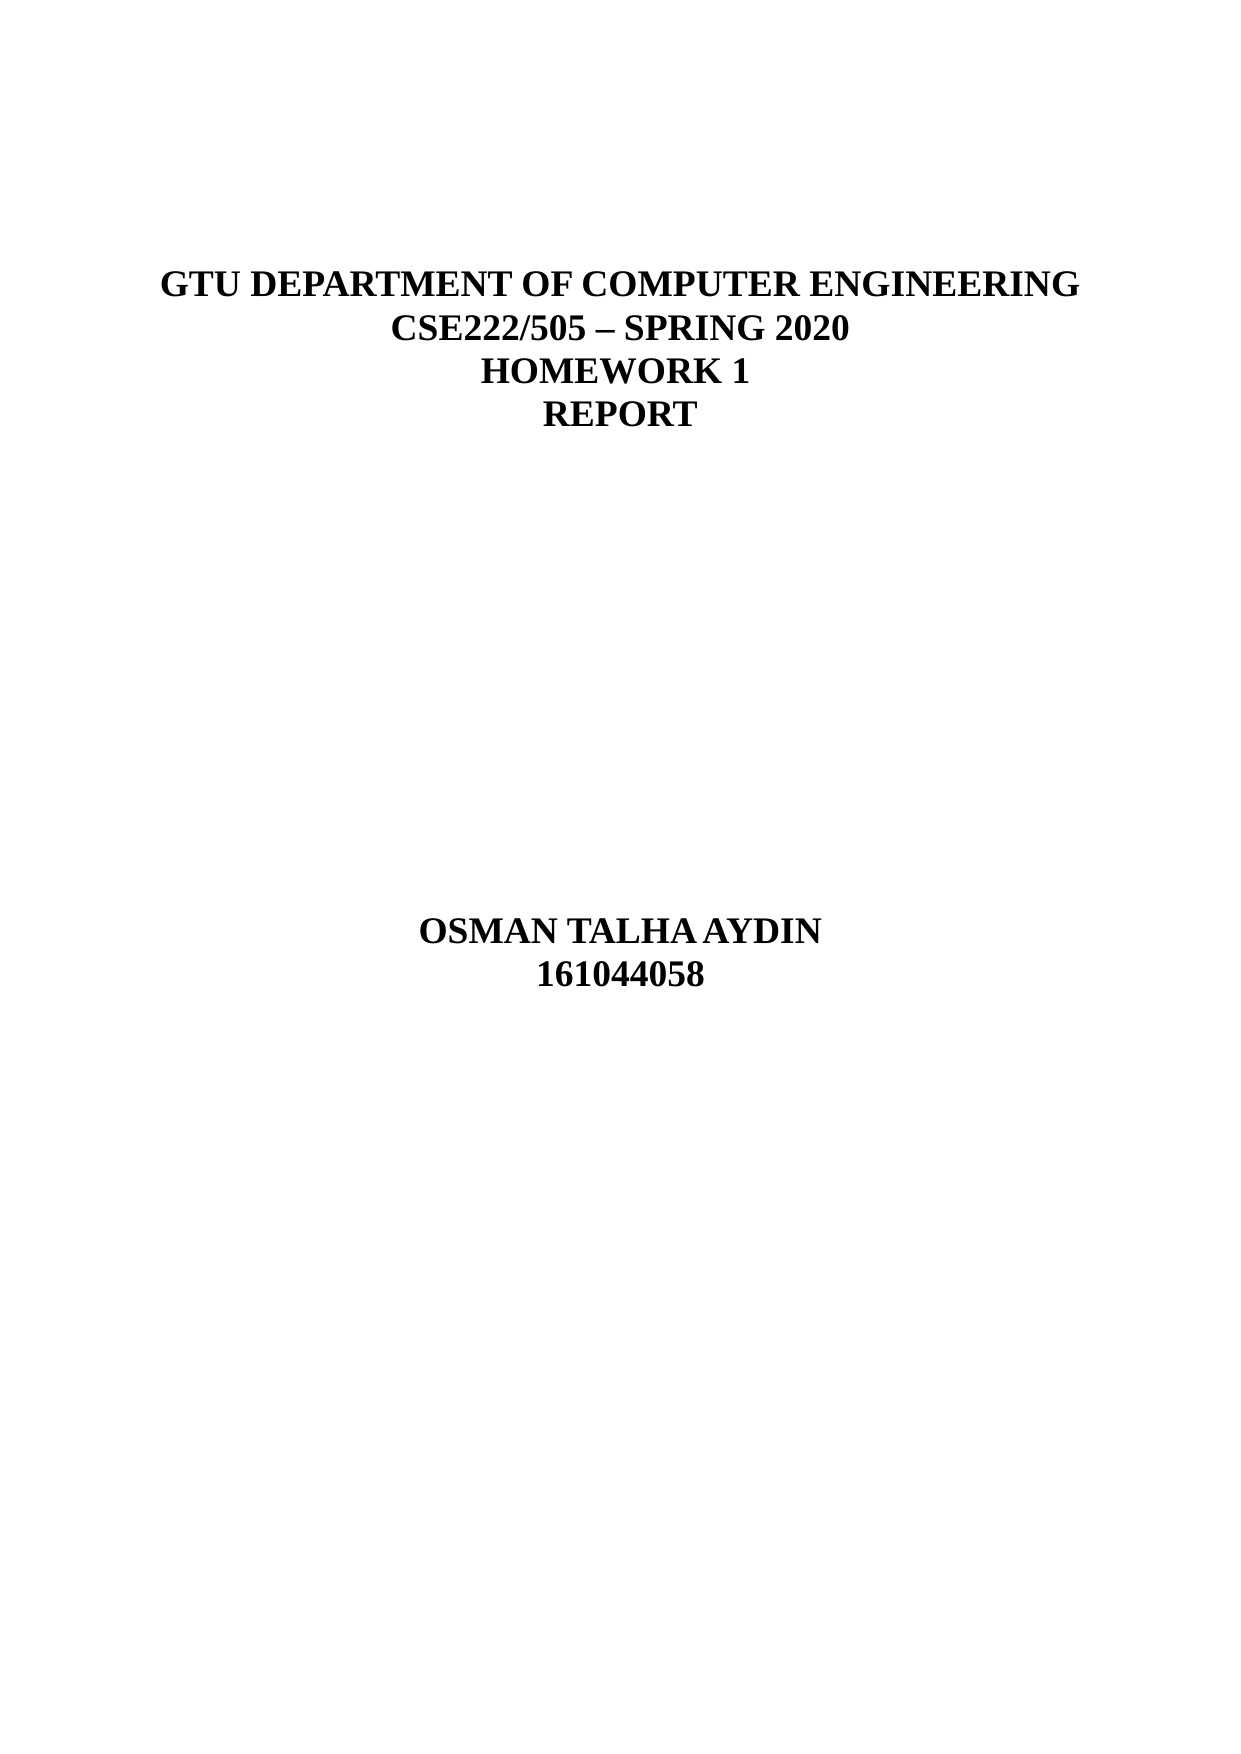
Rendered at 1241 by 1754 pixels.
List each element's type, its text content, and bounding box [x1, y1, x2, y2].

text OSMAN TALHA AYDIN [118, 909, 1122, 952]
text CSE222/505 – SPRING 2020 [118, 305, 1122, 348]
text HOMEWORK 1 [118, 348, 1122, 391]
text 161044058 [118, 952, 1122, 995]
text GTU DEPARTMENT OF COMPUTER ENGINEERING [118, 262, 1122, 305]
text REPORT [118, 391, 1122, 434]
